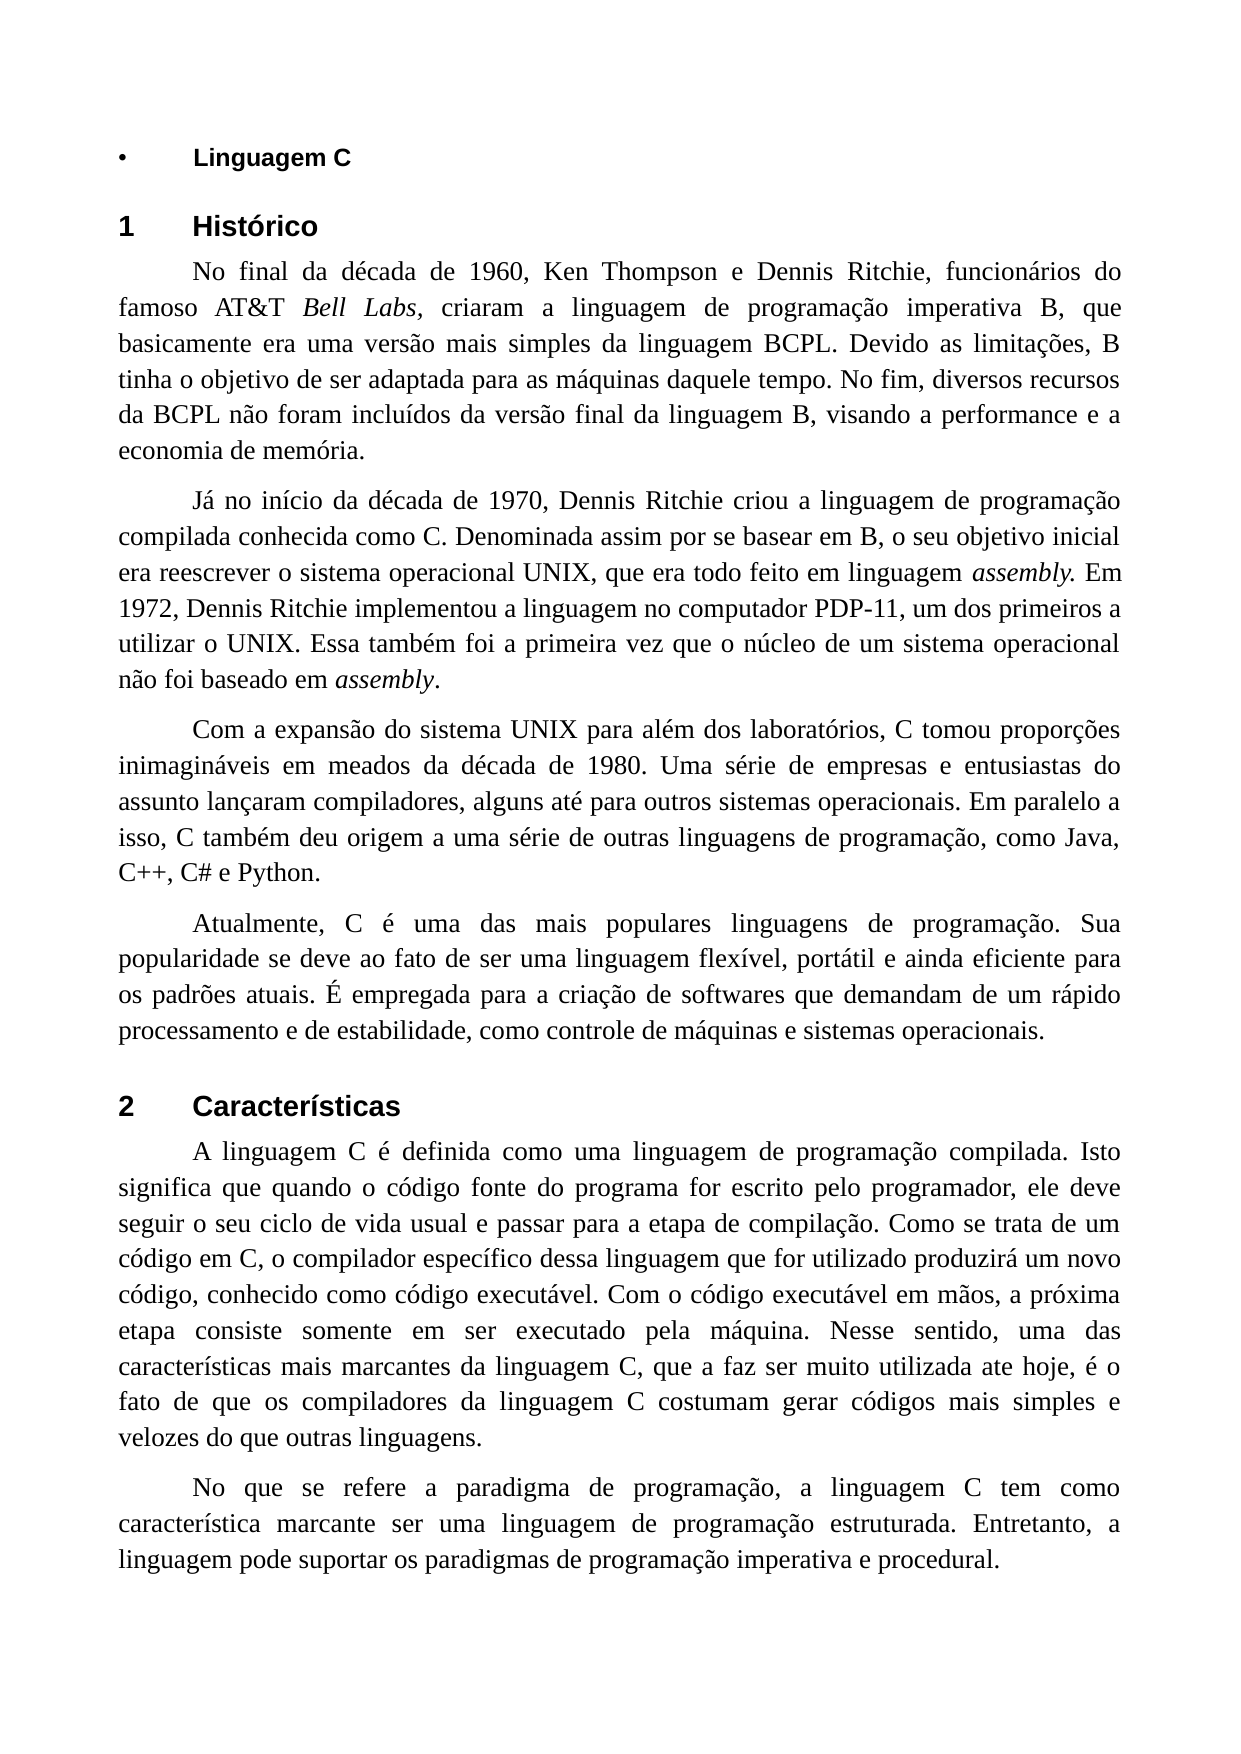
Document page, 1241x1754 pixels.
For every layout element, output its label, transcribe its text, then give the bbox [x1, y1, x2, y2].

subtitle Características [118, 1089, 1122, 1123]
text No que se refere a paradigma de programação, a linguagem C tem como característica marcante ser uma linguagem de programação estruturada. Entretanto, a linguagem pode suportar os paradigmas de programação imperativa e procedural. [118, 1471, 1122, 1574]
subtitle Linguagem C [118, 143, 1122, 172]
text Atualmente, C é uma das mais populares linguagens de programação. Sua popularidade se deve ao fato de ser uma linguagem flexível, portátil e ainda eficiente para os padrões atuais. É empregada para a criação de softwares que demandam de um rápido processamento e de estabilidade, como controle de máquinas e sistemas operacionais. [118, 907, 1122, 1045]
text Com a expansão do sistema UNIX para além dos laboratórios, C tomou proporções inimagináveis em meados da década de 1980. Uma série de empresas e entusiastas do assunto lançaram compiladores, alguns até para outros sistemas operacionais. Em paralelo a isso, C também deu origem a uma série de outras linguagens de programação, como Java, C++, C# e Python. [118, 713, 1122, 887]
text Já no início da década de 1970, Dennis Ritchie criou a linguagem de programação compilada conhecida como C. Denominada assim por se basear em B, o seu objetivo inicial era reescrever o sistema operacional UNIX, que era todo feito em linguagem assembly. Em 1972, Dennis Ritchie implementou a linguagem no computador PDP-11, um dos primeiros a utilizar o UNIX. Essa também foi a primeira vez que o núcleo de um sistema operacional não foi baseado em assembly. [118, 484, 1122, 694]
text No final da década de 1960, Ken Thompson e Dennis Ritchie, funcionários do famoso AT&T Bell Labs, criaram a linguagem de programação imperativa B, que basicamente era uma versão mais simples da linguagem BCPL. Devido as limitações, B tinha o objetivo de ser adaptada para as máquinas daquele tempo. No fim, diversos recursos da BCPL não foram incluídos da versão final da linguagem B, visando a performance e a economia de memória. [118, 256, 1122, 465]
subtitle Histórico [118, 209, 1122, 243]
text A linguagem C é definida como uma linguagem de programação compilada. Isto significa que quando o código fonte do programa for escrito pelo programador, ele deve seguir o seu ciclo de vida usual e passar para a etapa de compilação. Como se trata de um código em C, o compilador específico dessa linguagem que for utilizado produzirá um novo código, conhecido como código executável. Com o código executável em mãos, a próxima etapa consiste somente em ser executado pela máquina. Nesse sentido, uma das características mais marcantes da linguagem C, que a faz ser muito utilizada ate hoje, é o fato de que os compiladores da linguagem C costumam gerar códigos mais simples e velozes do que outras linguagens. [118, 1135, 1122, 1452]
